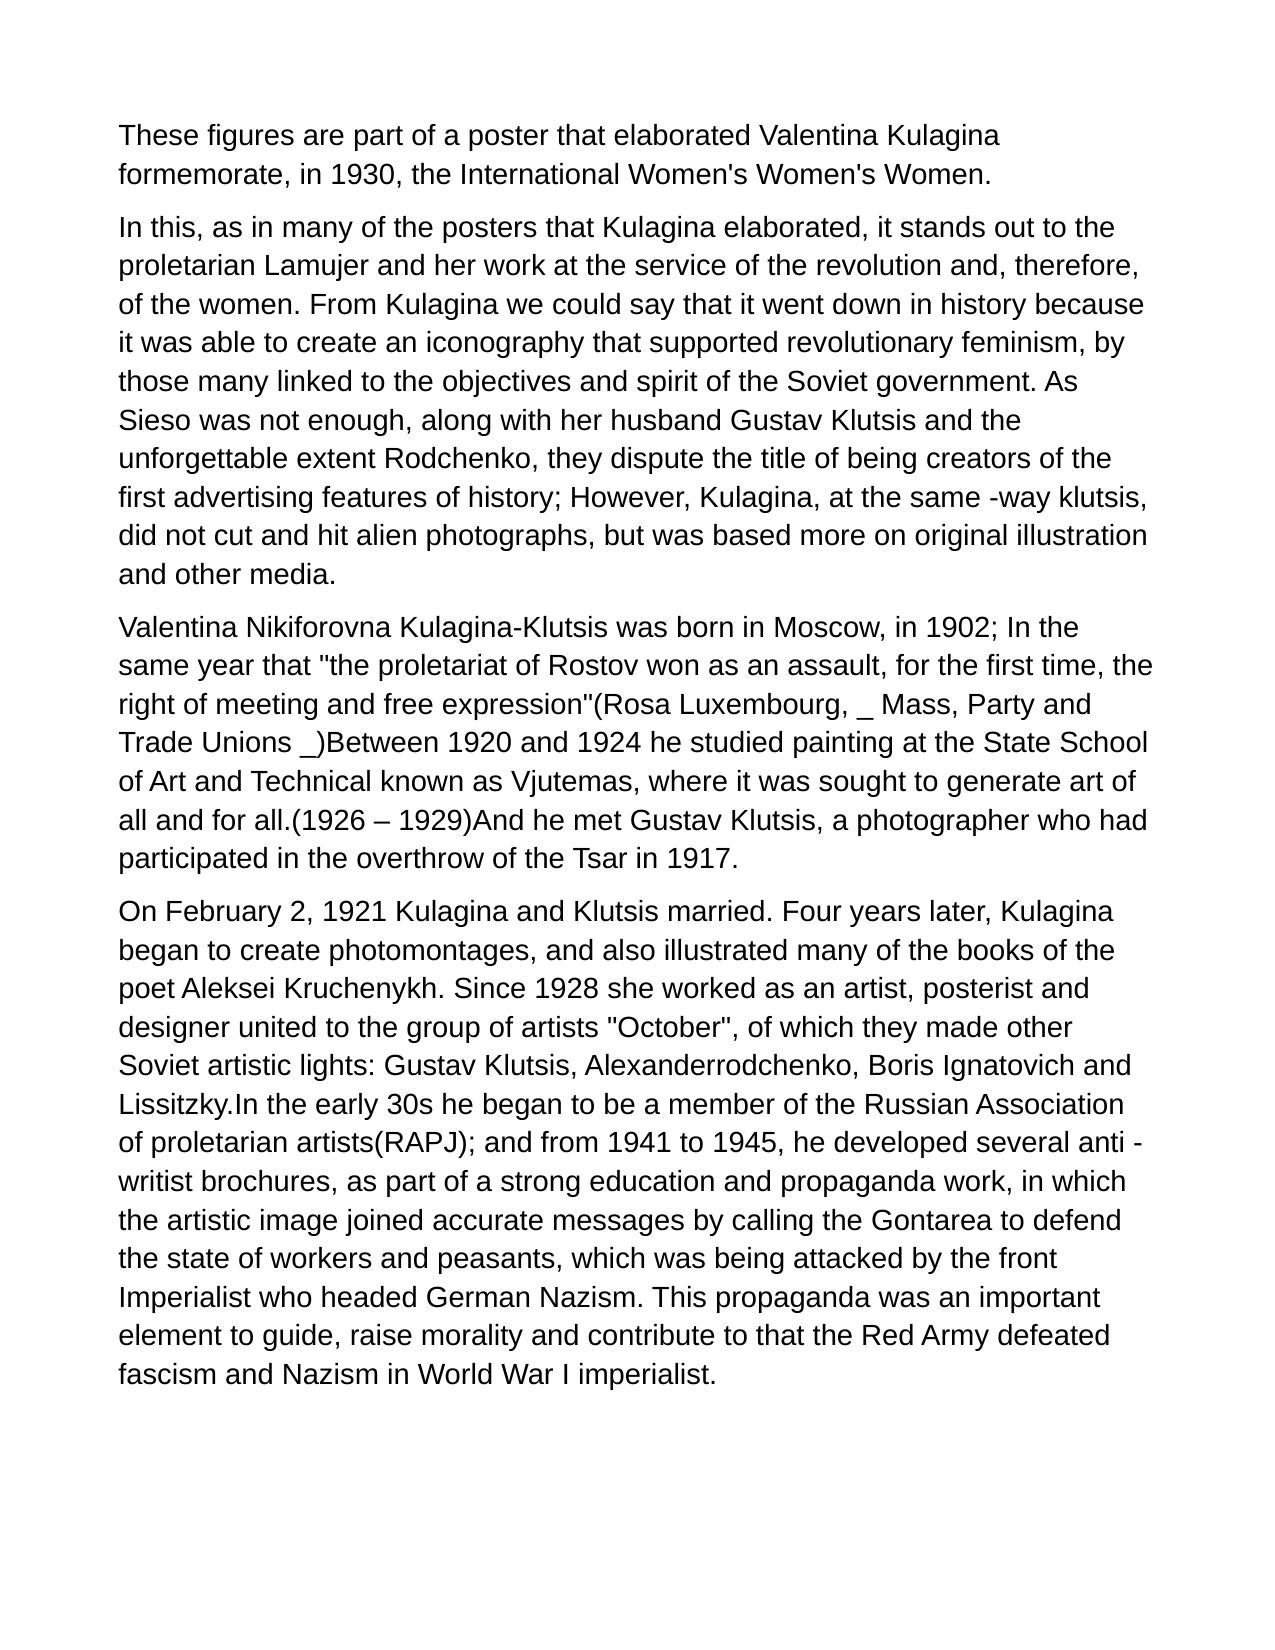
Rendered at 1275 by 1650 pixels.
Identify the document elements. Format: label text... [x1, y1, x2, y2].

text These figures are part of a poster that elaborated Valentina Kulagina formemorate, in 1930, the International Women's Women's Women. [118, 118, 1157, 190]
text On February 2, 1921 Kulagina and Klutsis married. Four years later, Kulagina began to create photomontages, and also illustrated many of the books of the poet Aleksei Kruchenykh. Since 1928 she worked as an artist, posterist and designer united to the group of artists "October", of which they made other Soviet artistic lights: Gustav Klutsis, Alexanderrodchenko, Boris Ignatovich and Lissitzky.In the early 30s he began to be a member of the Russian Association of proletarian artists(RAPJ); and from 1941 to 1945, he developed several anti -writist brochures, as part of a strong education and propaganda work, in which the artistic image joined accurate messages by calling the Gontarea to defend the state of workers and peasants, which was being attacked by the front Imperialist who headed German Nazism. This propaganda was an important element to guide, raise morality and contribute to that the Red Army defeated fascism and Nazism in World War I imperialist. [118, 894, 1157, 1390]
text In this, as in many of the posters that Kulagina elaborated, it stands out to the proletarian Lamujer and her work at the service of the revolution and, therefore, of the women. From Kulagina we could say that it went down in history because it was able to create an iconography that supported revolutionary feminism, by those many linked to the objectives and spirit of the Soviet government. As Sieso was not enough, along with her husband Gustav Klutsis and the unforgettable extent Rodchenko, they dispute the title of being creators of the first advertising features of history; However, Kulagina, at the same -way klutsis, did not cut and hit alien photographs, but was based more on original illustration and other media. [118, 210, 1157, 590]
text Valentina Nikiforovna Kulagina-Klutsis was born in Moscow, in 1902; In the same year that "the proletariat of Rostov won as an assault, for the first time, the right of meeting and free expression"(Rosa Luxembourg, _ Mass, Party and Trade Unions _)Between 1920 and 1924 he studied painting at the State School of Art and Technical known as Vjutemas, where it was sought to generate art of all and for all.(1926 – 1929)And he met Gustav Klutsis, a photographer who had participated in the overthrow of the Tsar in 1917. [118, 610, 1157, 874]
